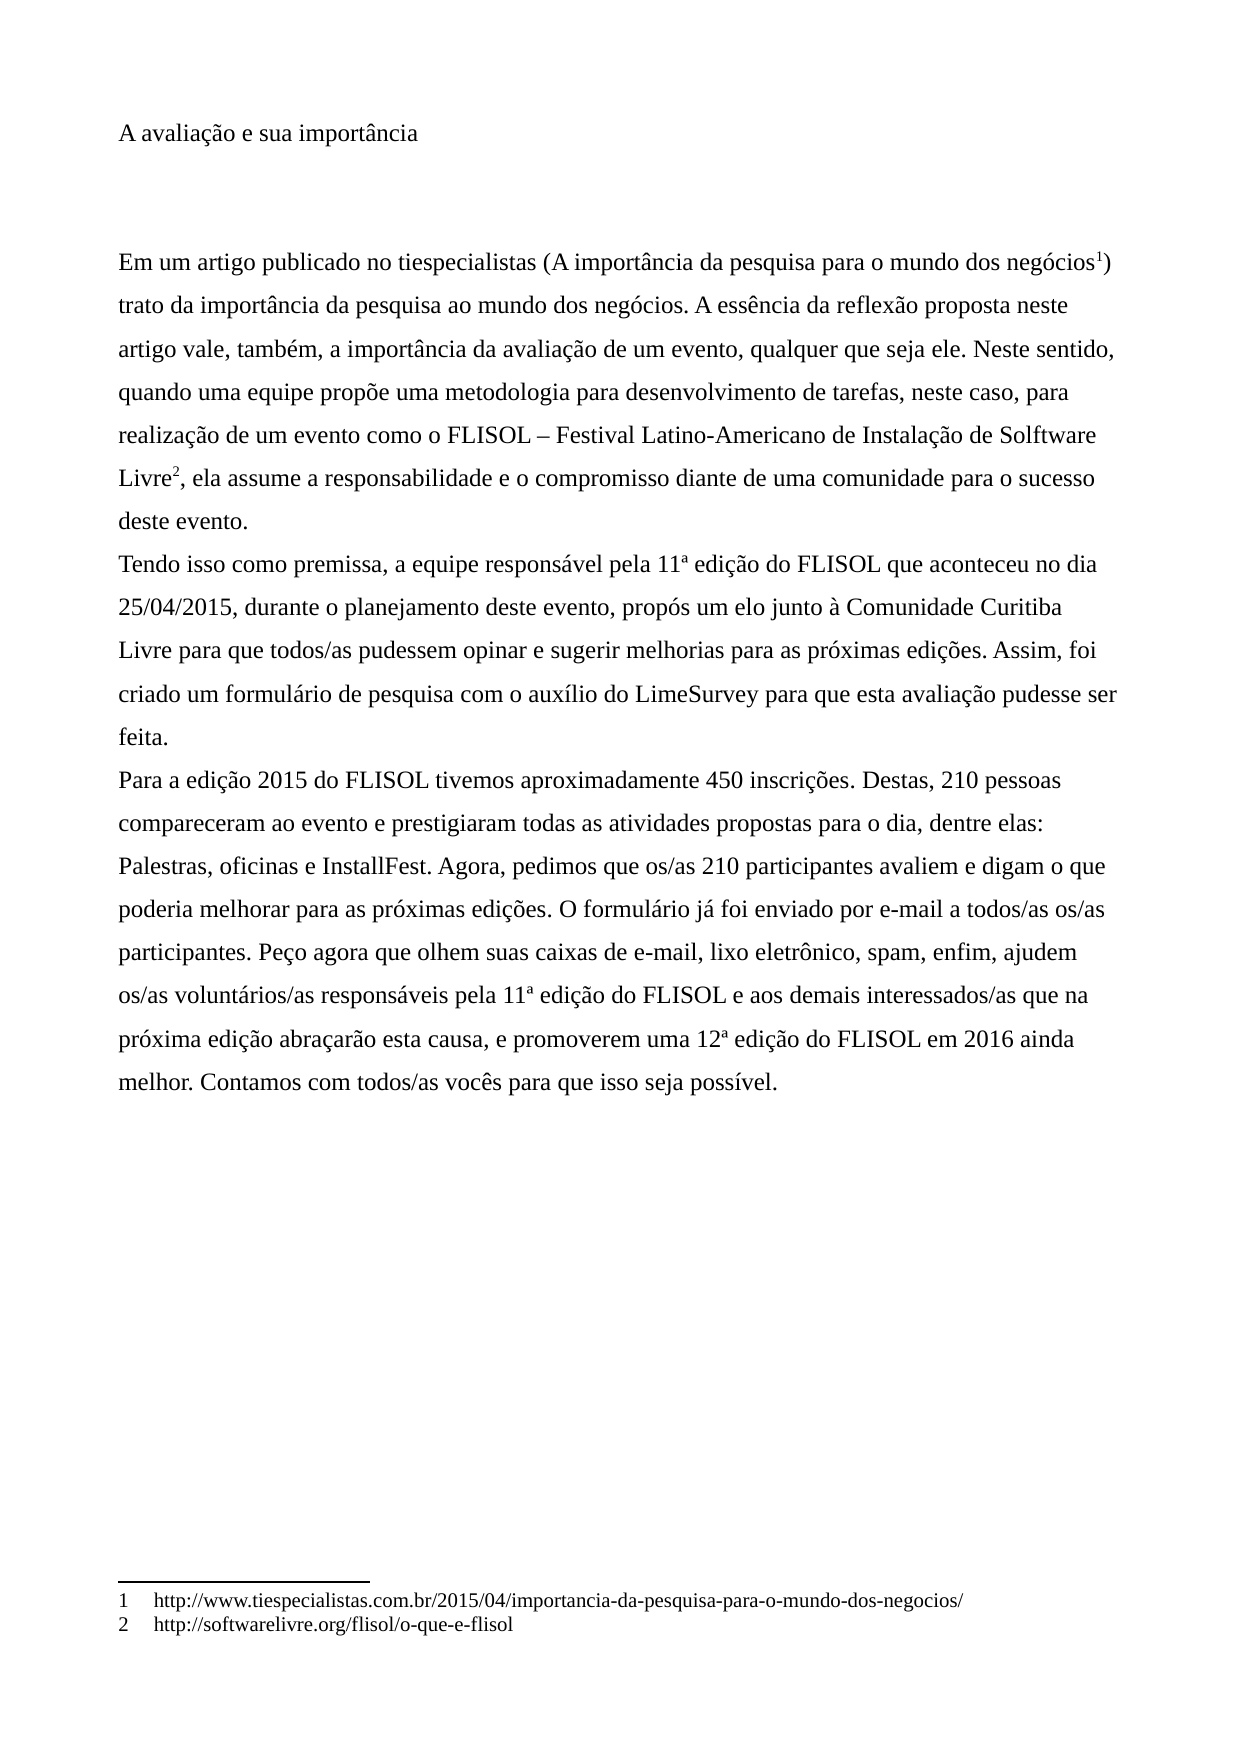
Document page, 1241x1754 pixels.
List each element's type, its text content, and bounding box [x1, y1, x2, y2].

text Em um artigo publicado no tiespecialistas (A importância da pesquisa para o mundo dos negócios) trato da importância da pesquisa ao mundo dos negócios. A essência da reflexão proposta neste artigo vale, também, a importância da avaliação de um evento, qualquer que seja ele. Neste sentido, quando uma equipe propõe uma metodologia para desenvolvimento de tarefas, neste caso, para realização de um evento como o FLISOL – Festival Latino-Americano de Instalação de Solftware Livre, ela assume a responsabilidade e o compromisso diante de uma comunidade para o sucesso deste evento. [118, 247, 1122, 535]
text Para a edição 2015 do FLISOL tivemos aproximadamente 450 inscrições. Destas, 210 pessoas compareceram ao evento e prestigiaram todas as atividades propostas para o dia, dentre elas: Palestras, oficinas e InstallFest. Agora, pedimos que os/as 210 participantes avaliem e digam o que poderia melhorar para as próximas edições. O formulário já foi enviado por e-mail a todos/as os/as participantes. Peço agora que olhem suas caixas de e-mail, lixo eletrônico, spam, enfim, ajudem os/as voluntários/as responsáveis pela 11ª edição do FLISOL e aos demais interessados/as que na próxima edição abraçarão esta causa, e promoverem uma 12ª edição do FLISOL em 2016 ainda melhor. Contamos com todos/as vocês para que isso seja possível. [118, 765, 1122, 1096]
text http://www.tiespecialistas.com.br/2015/04/importancia-da-pesquisa-para-o-mundo-dos-negocios/ [118, 1588, 1122, 1612]
text http://softwarelivre.org/flisol/o-que-e-flisol [118, 1612, 1122, 1636]
text A avaliação e sua importância [118, 118, 1122, 147]
text Tendo isso como premissa, a equipe responsável pela 11ª edição do FLISOL que aconteceu no dia 25/04/2015, durante o planejamento deste evento, propós um elo junto à Comunidade Curitiba Livre para que todos/as pudessem opinar e sugerir melhorias para as próximas edições. Assim, foi criado um formulário de pesquisa com o auxílio do LimeSurvey para que esta avaliação pudesse ser feita. [118, 549, 1122, 751]
